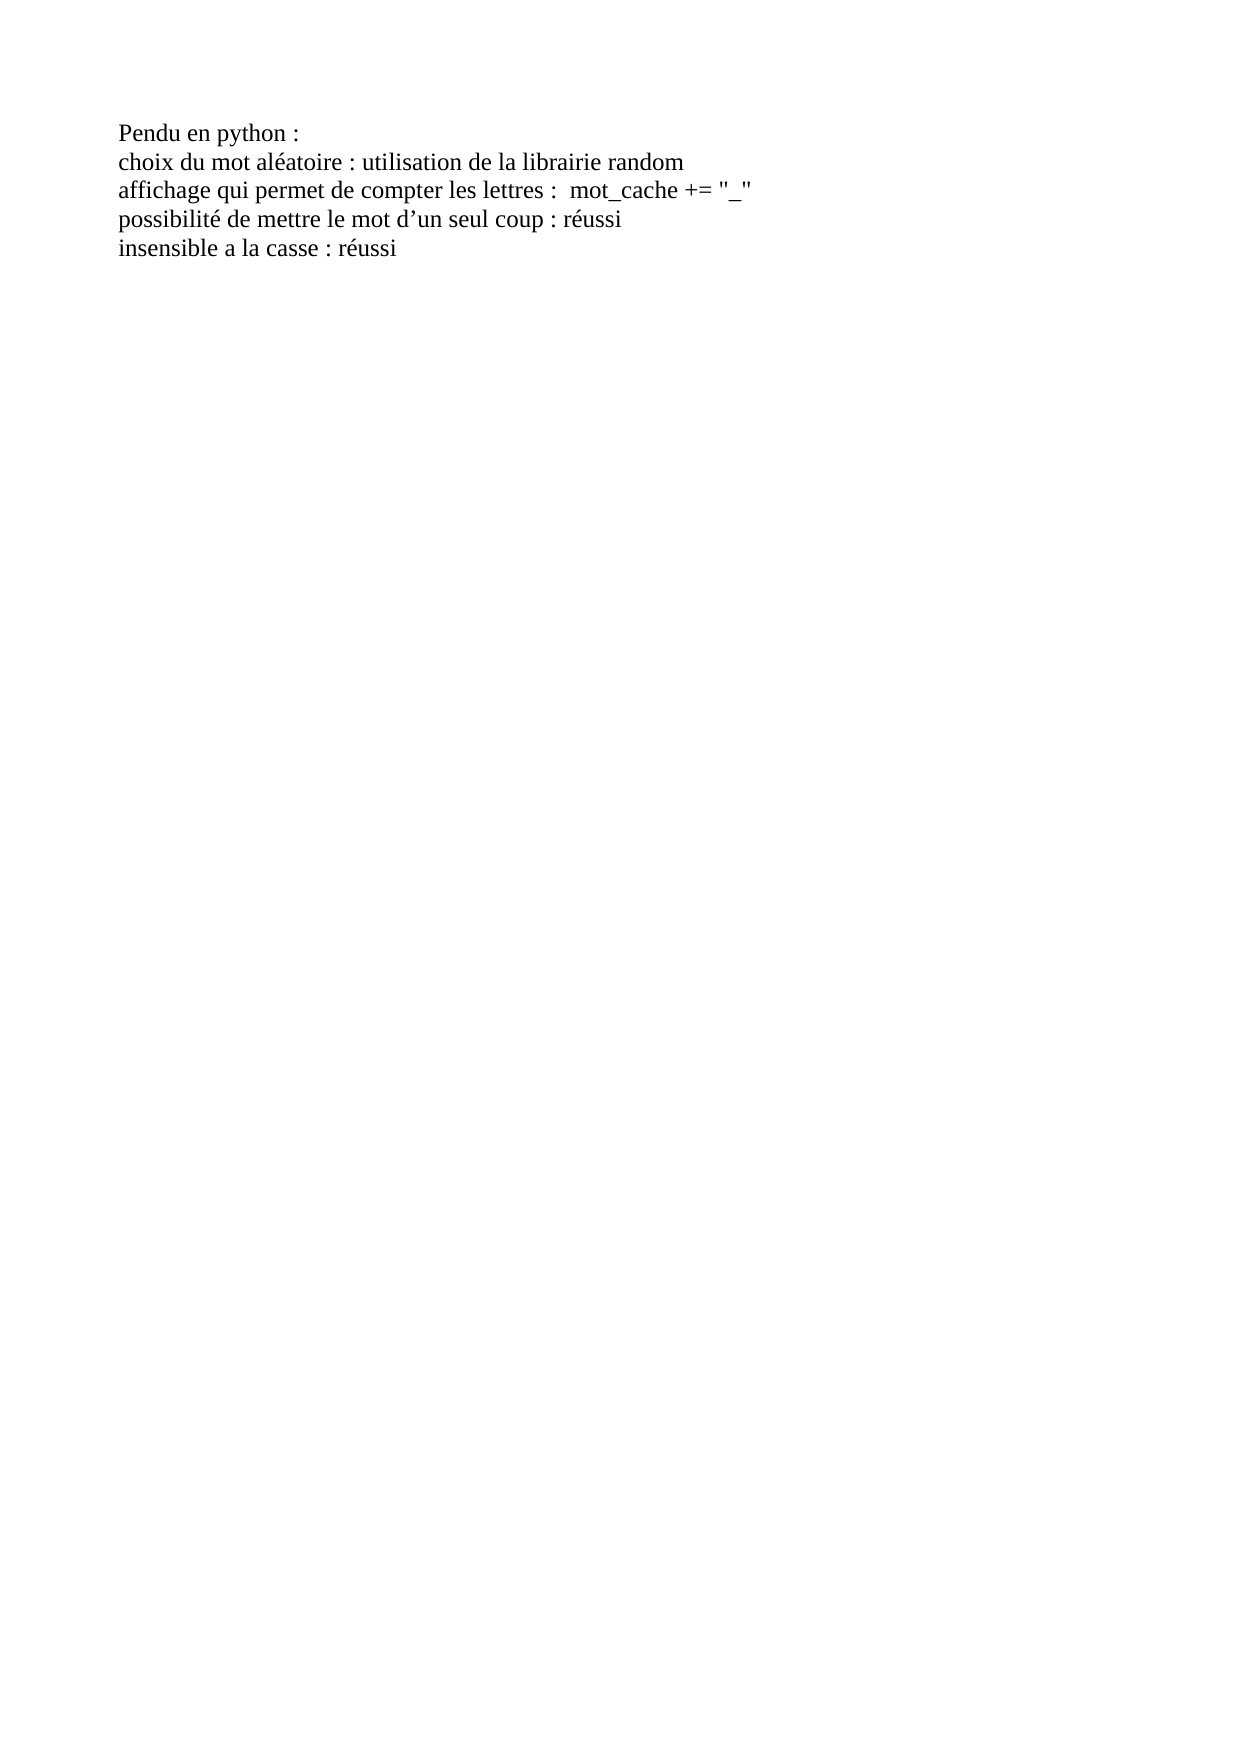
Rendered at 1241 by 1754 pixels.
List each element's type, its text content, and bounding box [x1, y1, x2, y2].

text Pendu en python : [118, 118, 1122, 147]
text affichage qui permet de compter les lettres : mot_cache += "_" [118, 176, 1122, 204]
text possibilité de mettre le mot d’un seul coup : réussi [118, 204, 1122, 233]
text choix du mot aléatoire : utilisation de la librairie random [118, 147, 1122, 176]
text insensible a la casse : réussi [118, 233, 1122, 262]
